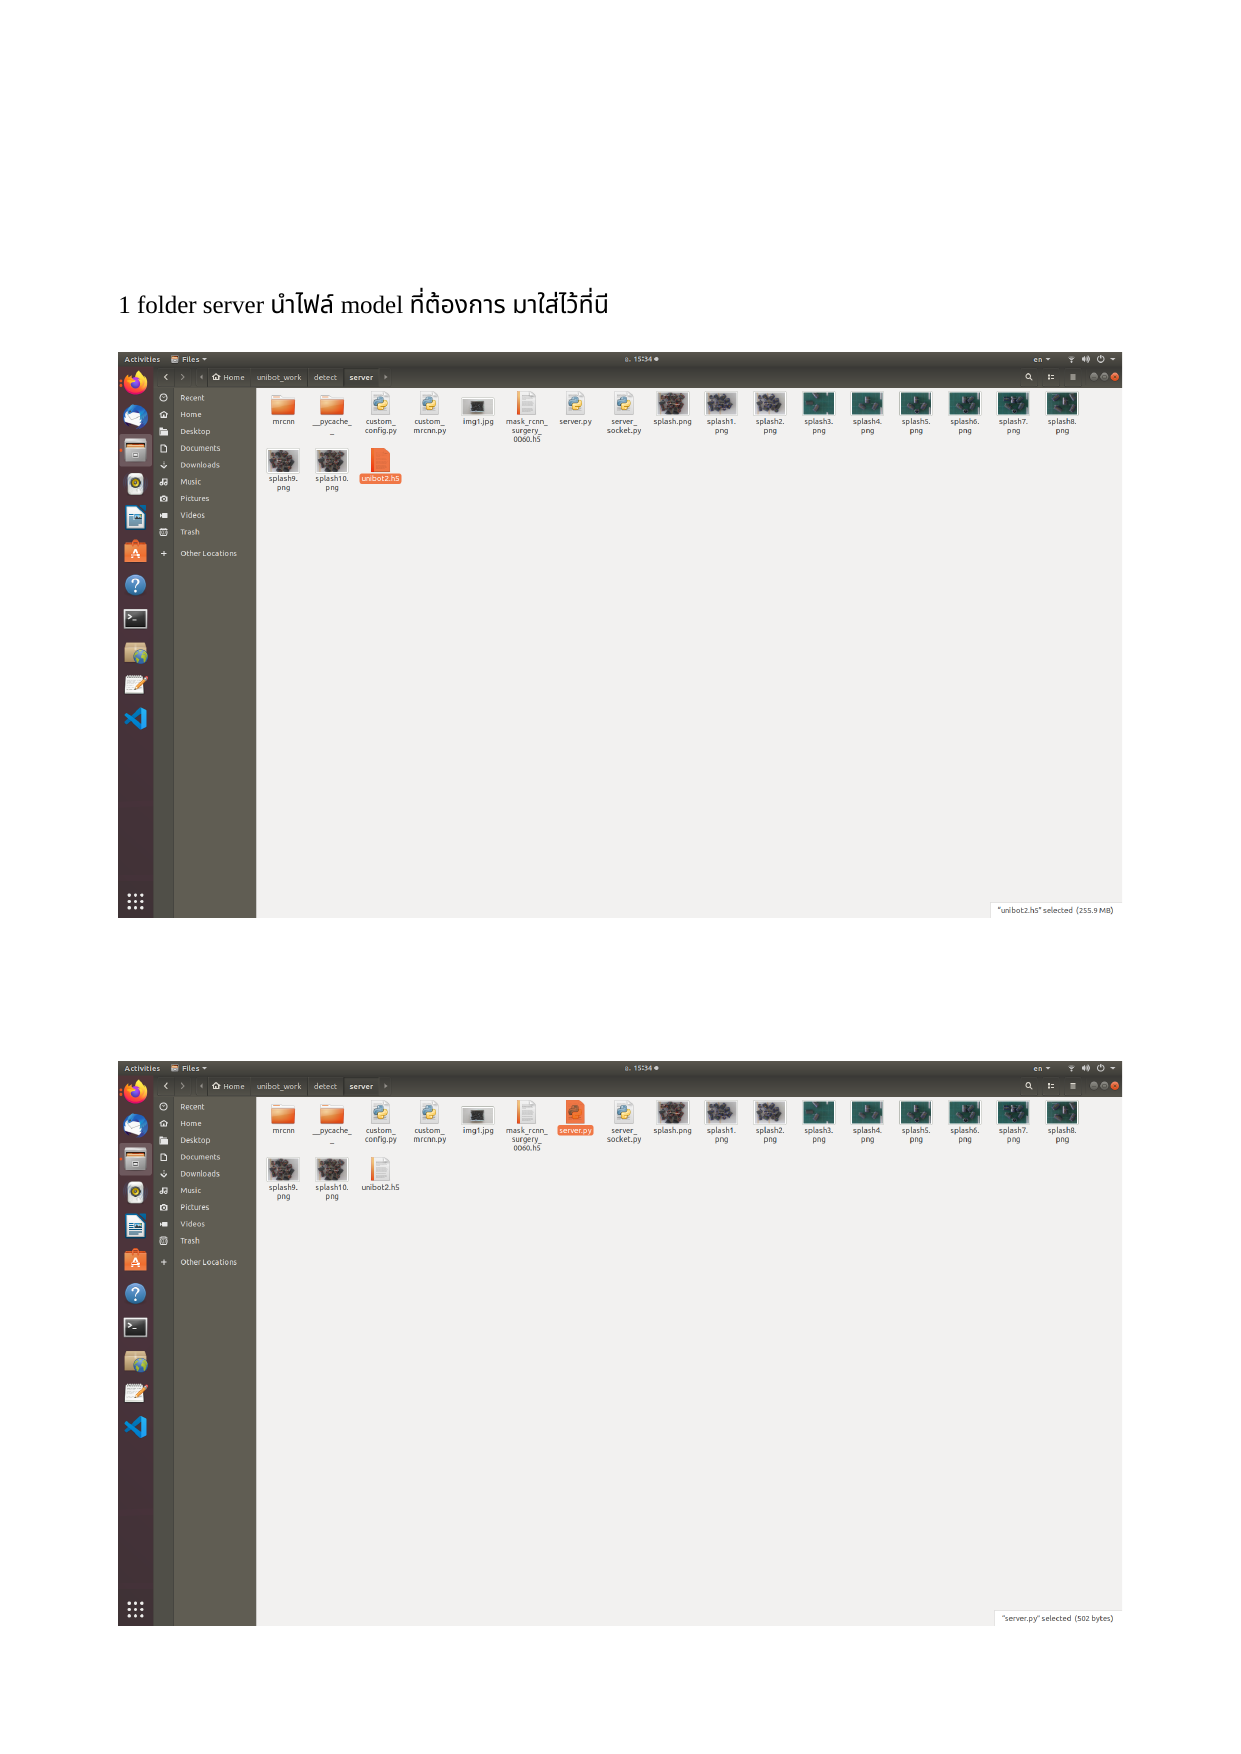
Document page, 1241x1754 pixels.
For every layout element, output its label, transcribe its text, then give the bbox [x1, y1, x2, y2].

text 1 folder server นำไฟล์ model ที่ต้องการ มาใส่ไว้ที่นี [118, 291, 1122, 324]
picture [118, 1061, 1123, 1626]
picture [118, 352, 1123, 918]
